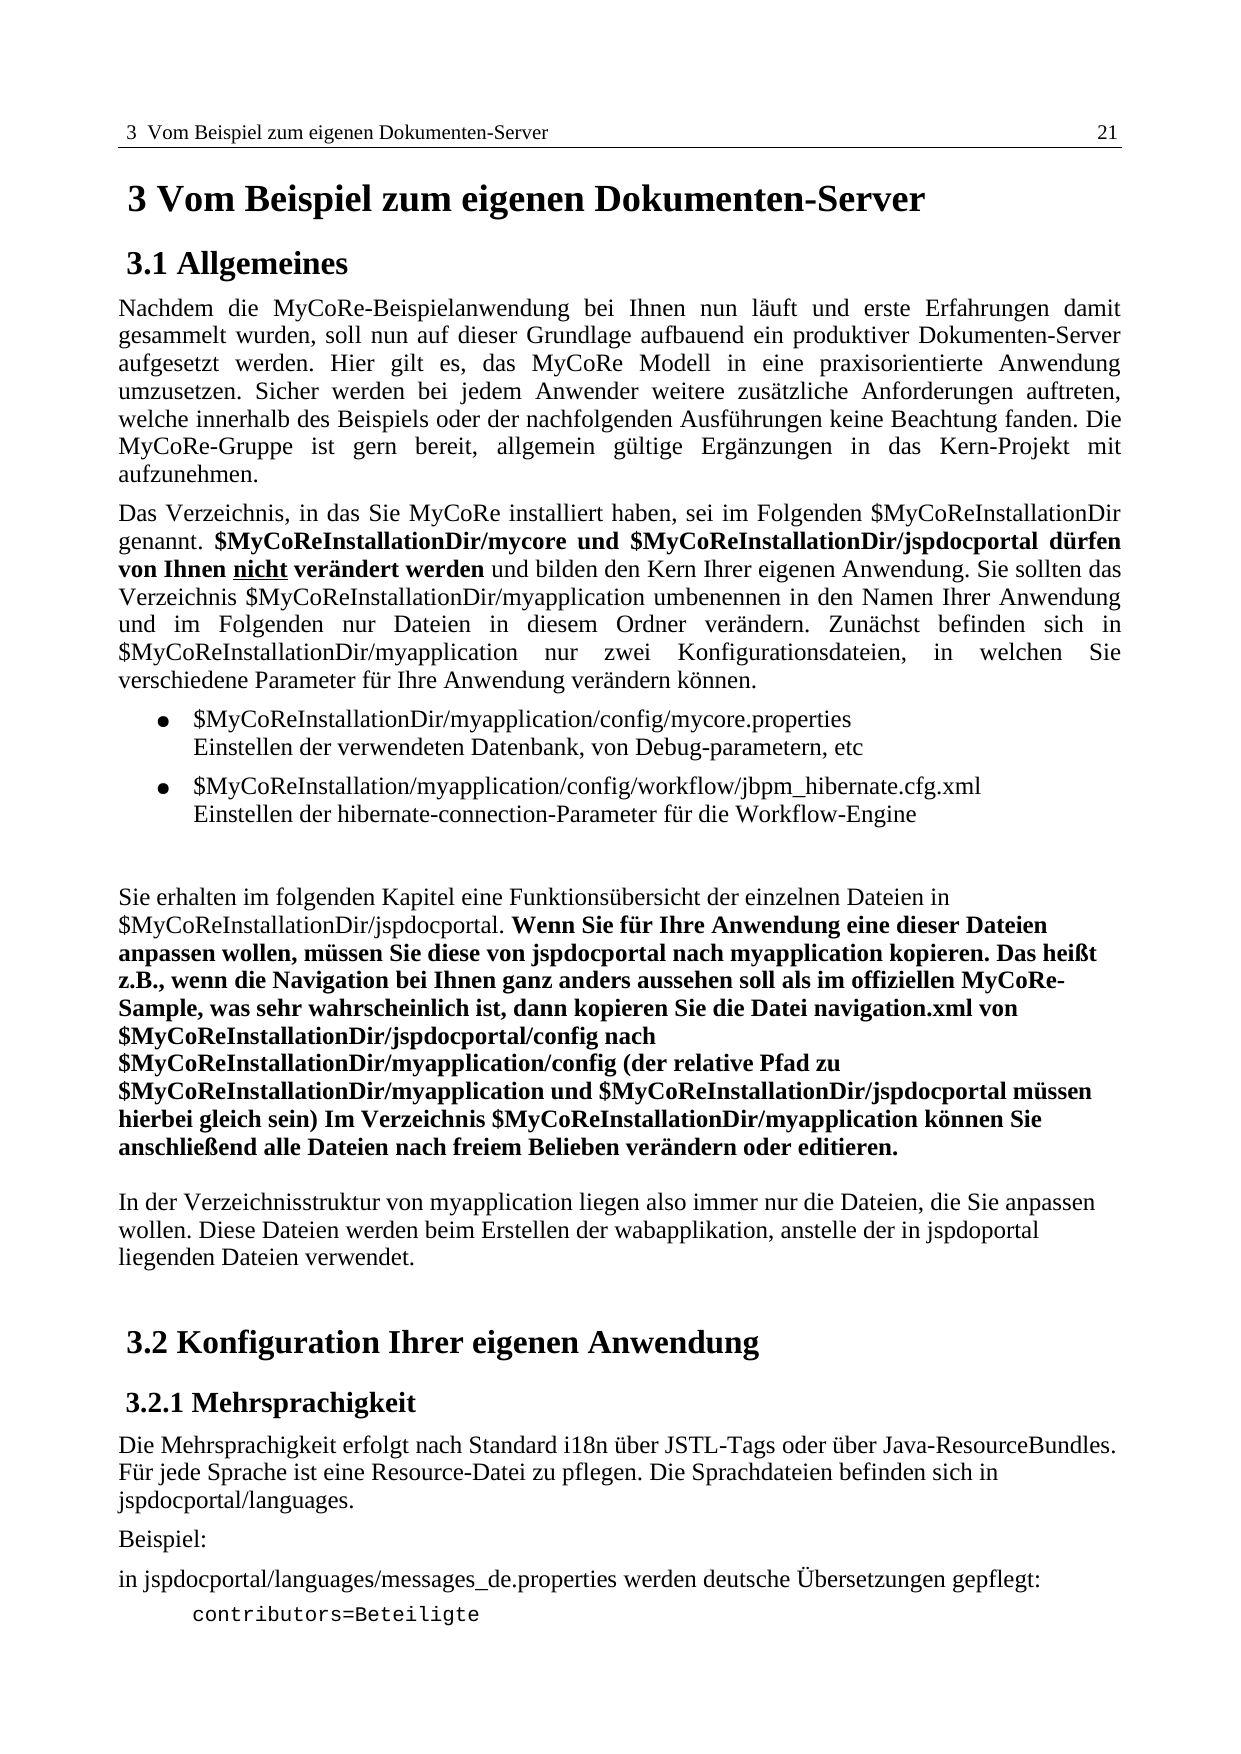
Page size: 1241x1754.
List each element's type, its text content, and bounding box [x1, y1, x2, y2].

subtitle Konfiguration Ihrer eigenen Anwendung [118, 1324, 1122, 1361]
subtitle Vom Beispiel zum eigenen Dokumenten-Server [118, 177, 1122, 219]
list $MyCoReInstallation/myapplication/config/workflow/jbpm_hibernate.cfg.xml Einstellen der hibernate-connection-Parameter für die Workflow-Engine [156, 772, 1122, 828]
list $MyCoReInstallationDir/myapplication/config/mycore.properties Einstellen der verwendeten Datenbank, von Debug-parametern, etc [156, 705, 1122, 761]
text Nachdem die MyCoRe-Beispielanwendung bei Ihnen nun läuft und erste Erfahrungen damit gesammelt wurden, soll nun auf dieser Grundlage aufbauend ein produktiver Dokumenten-Server aufgesetzt werden. Hier gilt es, das MyCoRe Modell in eine praxisorientierte Anwendung umzusetzen. Sicher werden bei jedem Anwender weitere zusätzliche Anforderungen auftreten, welche innerhalb des Beispiels oder der nachfolgenden Ausführungen keine Beachtung fanden. Die MyCoRe-Gruppe ist gern bereit, allgemein gültige Ergänzungen in das Kern-Projekt mit aufzunehmen. [118, 294, 1122, 488]
subtitle Mehrsprachigkeit [118, 1386, 1122, 1418]
text Die Mehrsprachigkeit erfolgt nach Standard i18n über JSTL-Tags oder über Java-ResourceBundles. Für jede Sprache ist eine Resource-Datei zu pflegen. Die Sprachdateien befinden sich in jspdocportal/languages. [118, 1431, 1122, 1514]
text contributors=Beteiligte [118, 1604, 1122, 1628]
text Beispiel: [118, 1526, 1122, 1553]
subtitle Allgemeines [118, 244, 1122, 281]
text in jspdocportal/languages/messages_de.properties werden deutsche Übersetzungen gepflegt: [118, 1565, 1122, 1593]
text Das Verzeichnis, in das Sie MyCoRe installiert haben, sei im Folgenden $MyCoReInstallationDir genannt. $MyCoReInstallationDir/mycore und $MyCoReInstallationDir/jspdocportal dürfen von Ihnen nicht verändert werden und bilden den Kern Ihrer eigenen Anwendung. Sie sollten das Verzeichnis $MyCoReInstallationDir/myapplication umbenennen in den Namen Ihrer Anwendung und im Folgenden nur Dateien in diesem Ordner verändern. Zunächst befinden sich in $MyCoReInstallationDir/myapplication nur zwei Konfigurationsdateien, in welchen Sie verschiedene Parameter für Ihre Anwendung verändern können. [118, 499, 1122, 693]
text Sie erhalten im folgenden Kapitel eine Funktionsübersicht der einzelnen Dateien in $MyCoReInstallationDir/jspdocportal. Wenn Sie für Ihre Anwendung eine dieser Dateien anpassen wollen, müssen Sie diese von jspdocportal nach myapplication kopieren. Das heißt z.B., wenn die Navigation bei Ihnen ganz anders aussehen soll als im offiziellen MyCoRe-Sample, was sehr wahrscheinlich ist, dann kopieren Sie die Datei navigation.xml von $MyCoReInstallationDir/jspdocportal/config nach $MyCoReInstallationDir/myapplication/config (der relative Pfad zu $MyCoReInstallationDir/myapplication und $MyCoReInstallationDir/jspdocportal müssen hierbei gleich sein) Im Verzeichnis $MyCoReInstallationDir/myapplication können Sie anschließend alle Dateien nach freiem Belieben verändern oder editieren. [118, 883, 1122, 1160]
text In der Verzeichnisstruktur von myapplication liegen also immer nur die Dateien, die Sie anpassen wollen. Diese Dateien werden beim Erstellen der wabapplikation, anstelle der in jspdoportal liegenden Dateien verwendet. [118, 1188, 1122, 1271]
